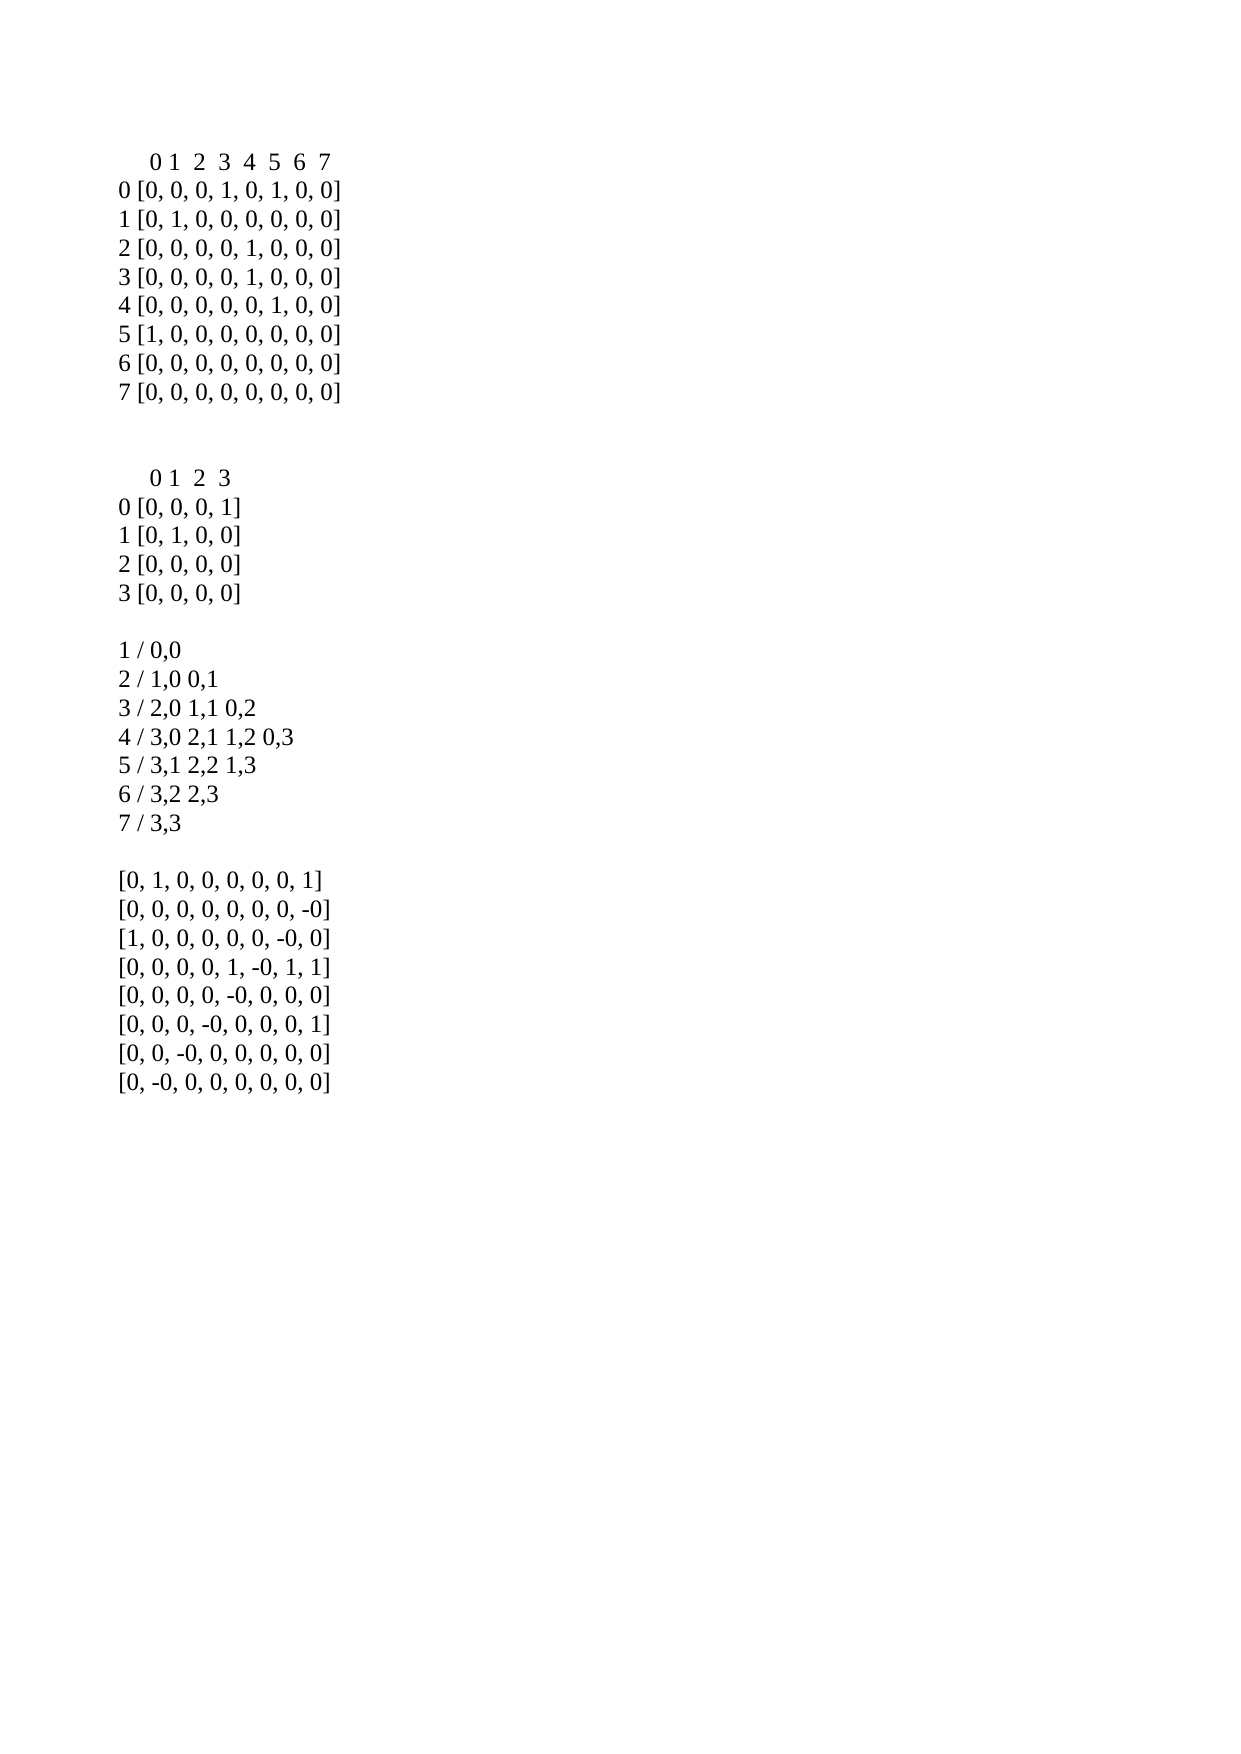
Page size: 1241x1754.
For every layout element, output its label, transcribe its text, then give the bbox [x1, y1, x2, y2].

text 4 [0, 0, 0, 0, 0, 1, 0, 0] [118, 291, 1122, 319]
text 7 [0, 0, 0, 0, 0, 0, 0, 0] [118, 377, 1122, 406]
text 1 [0, 1, 0, 0, 0, 0, 0, 0] [118, 204, 1122, 233]
text 5 / 3,1 2,2 1,3 [118, 751, 1122, 779]
text 1 [0, 1, 0, 0] [118, 521, 1122, 549]
text 1 / 0,0 [118, 636, 1122, 664]
text 0 [0, 0, 0, 1, 0, 1, 0, 0] [118, 176, 1122, 204]
text [1, 0, 0, 0, 0, 0, -0, 0] [118, 923, 1122, 952]
text 0 1 2 3 [118, 463, 1122, 492]
text 0 [0, 0, 0, 1] [118, 492, 1122, 521]
text [0, -0, 0, 0, 0, 0, 0, 0] [118, 1067, 1122, 1096]
text 2 / 1,0 0,1 [118, 664, 1122, 693]
text 0 1 2 3 4 5 6 7 [118, 147, 1122, 176]
text 3 / 2,0 1,1 0,2 [118, 693, 1122, 722]
text 6 [0, 0, 0, 0, 0, 0, 0, 0] [118, 348, 1122, 377]
text [0, 0, 0, 0, 1, -0, 1, 1] [118, 952, 1122, 981]
text 2 [0, 0, 0, 0, 1, 0, 0, 0] [118, 233, 1122, 262]
text 2 [0, 0, 0, 0] [118, 549, 1122, 578]
text [0, 1, 0, 0, 0, 0, 0, 1] [118, 866, 1122, 894]
text 3 [0, 0, 0, 0, 1, 0, 0, 0] [118, 262, 1122, 291]
text [0, 0, 0, 0, -0, 0, 0, 0] [118, 981, 1122, 1009]
text [0, 0, 0, 0, 0, 0, 0, -0] [118, 894, 1122, 923]
text [0, 0, -0, 0, 0, 0, 0, 0] [118, 1038, 1122, 1067]
text 3 [0, 0, 0, 0] [118, 578, 1122, 607]
text 4 / 3,0 2,1 1,2 0,3 [118, 722, 1122, 751]
text [0, 0, 0, -0, 0, 0, 0, 1] [118, 1009, 1122, 1038]
text 6 / 3,2 2,3 [118, 779, 1122, 808]
text 7 / 3,3 [118, 808, 1122, 837]
text 5 [1, 0, 0, 0, 0, 0, 0, 0] [118, 319, 1122, 348]
